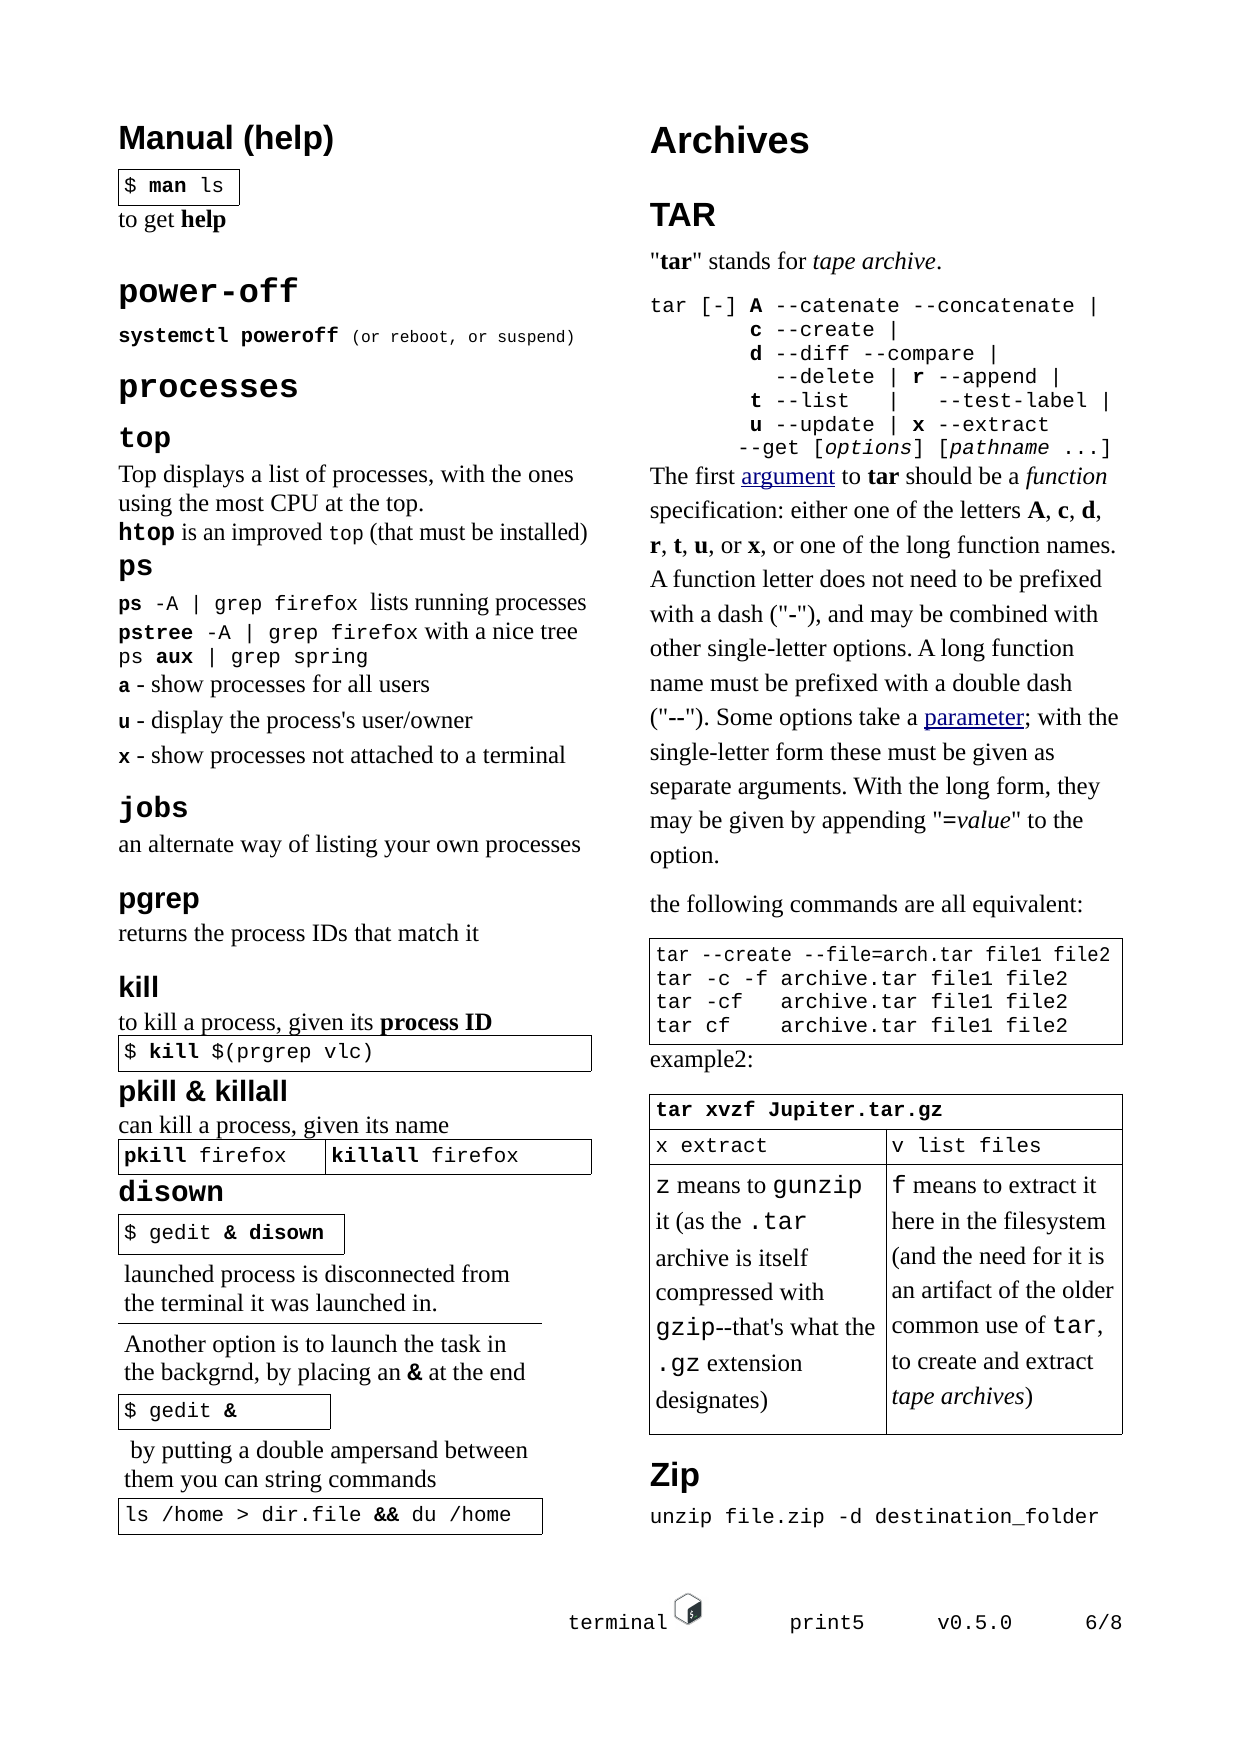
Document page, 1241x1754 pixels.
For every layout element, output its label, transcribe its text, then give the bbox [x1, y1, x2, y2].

table_header $ kill $(prgrep vlc) [119, 1036, 591, 1071]
text unzip file.zip -d destination_folder [649, 1506, 1122, 1530]
subtitle Zip [649, 1455, 1122, 1494]
text Top displays a list of processes, with the ones using the most CPU at the top. [118, 459, 591, 517]
subtitle pgrep [118, 881, 591, 915]
text --delete | r --append | [649, 366, 1122, 390]
picture [667, 1588, 709, 1630]
text an alternate way of listing your own processes [118, 829, 591, 858]
text returns the process IDs that match it [118, 918, 591, 947]
text pstree -A | grep firefox with a nice tree [118, 616, 591, 646]
table_cell v list files [887, 1130, 1122, 1164]
table_header [345, 1214, 542, 1254]
table_cell Another option is to launch the task in the backgrnd, by placing an & at the end [118, 1324, 542, 1394]
text htop is an improved top (that must be installed) [118, 517, 591, 547]
table_header tar --create --file=arch.tar file1 file2 tar -c -f archive.tar file1 file2 tar -cf archive.tar file1 file2 tar cf archive.tar file1 file2 [650, 939, 1122, 1044]
text example2: [649, 1045, 1122, 1073]
subtitle TAR [649, 195, 1122, 234]
subtitle kill [118, 970, 591, 1004]
text systemctl poweroff (or reboot, or suspend) [118, 325, 591, 349]
text "tar" stands for tape archive. [649, 246, 1122, 275]
table_header $ man ls [119, 170, 239, 204]
subtitle ps [118, 550, 591, 584]
text tar [-] A --catenate --concatenate | [649, 295, 1122, 319]
subtitle Archives [649, 118, 1122, 162]
table_header killall firefox [326, 1140, 591, 1174]
table_header tar xvzf Jupiter.tar.gz [650, 1095, 1122, 1129]
text can kill a process, given its name [118, 1110, 591, 1139]
table_cell z means to gunzip it (as the .tar archive is itself compressed with gzip--that's what the .gz extension designates) [650, 1165, 886, 1434]
subtitle processes [118, 369, 591, 407]
table_cell by putting a double ampersand between them you can string commands [118, 1429, 542, 1498]
text ps aux | grep spring [118, 646, 591, 669]
table_cell x extract [650, 1130, 886, 1164]
text the following commands are all equivalent: [649, 889, 1122, 918]
subtitle disown [118, 1177, 591, 1211]
text t --list | --test-label | [649, 390, 1122, 413]
subtitle pkill & killall [118, 1073, 591, 1107]
text --get [options] [pathname ...] [649, 437, 1122, 461]
table_cell f means to extract it here in the filesystem (and the need for it is an artifact of the older common use of tar, to create and extract tape archives) [887, 1165, 1122, 1434]
text The first argument to tar should be a function specification: either one of the letters A, c, d, r, t, u, or x, or one of the long function names. A function letter does not need to be prefixed with a dash ("-"), and may be combined with other single-letter options. A long function name must be prefixed with a double dash ("--"). Some options take a parameter; with the single-letter form these must be given as separate arguments. With the long form, they may be given by appending "=value" to the option. [649, 461, 1122, 869]
text to get help [118, 204, 591, 233]
text ps -A | grep firefox lists running processes [118, 587, 591, 616]
subtitle Manual (help) [118, 118, 591, 157]
text c --create | [649, 319, 1122, 343]
text to kill a process, given its process ID [118, 1007, 591, 1035]
text d --diff --compare | [649, 343, 1122, 366]
table_header pkill firefox [119, 1140, 325, 1174]
table_cell $ gedit & [119, 1395, 330, 1429]
subtitle jobs [118, 793, 591, 826]
table_header $ gedit & disown [119, 1215, 344, 1254]
text a - show processes for all users u - display the process's user/owner x - show processes not attached to a terminal [118, 669, 591, 770]
subtitle top [118, 423, 591, 456]
subtitle power-off [118, 274, 591, 312]
table_cell launched process is disconnected from the terminal it was launched in. [118, 1254, 542, 1323]
text u --update | x --extract [649, 413, 1122, 437]
table_cell ls /home > dir.file && du /home [119, 1499, 542, 1533]
table_cell [331, 1394, 542, 1429]
